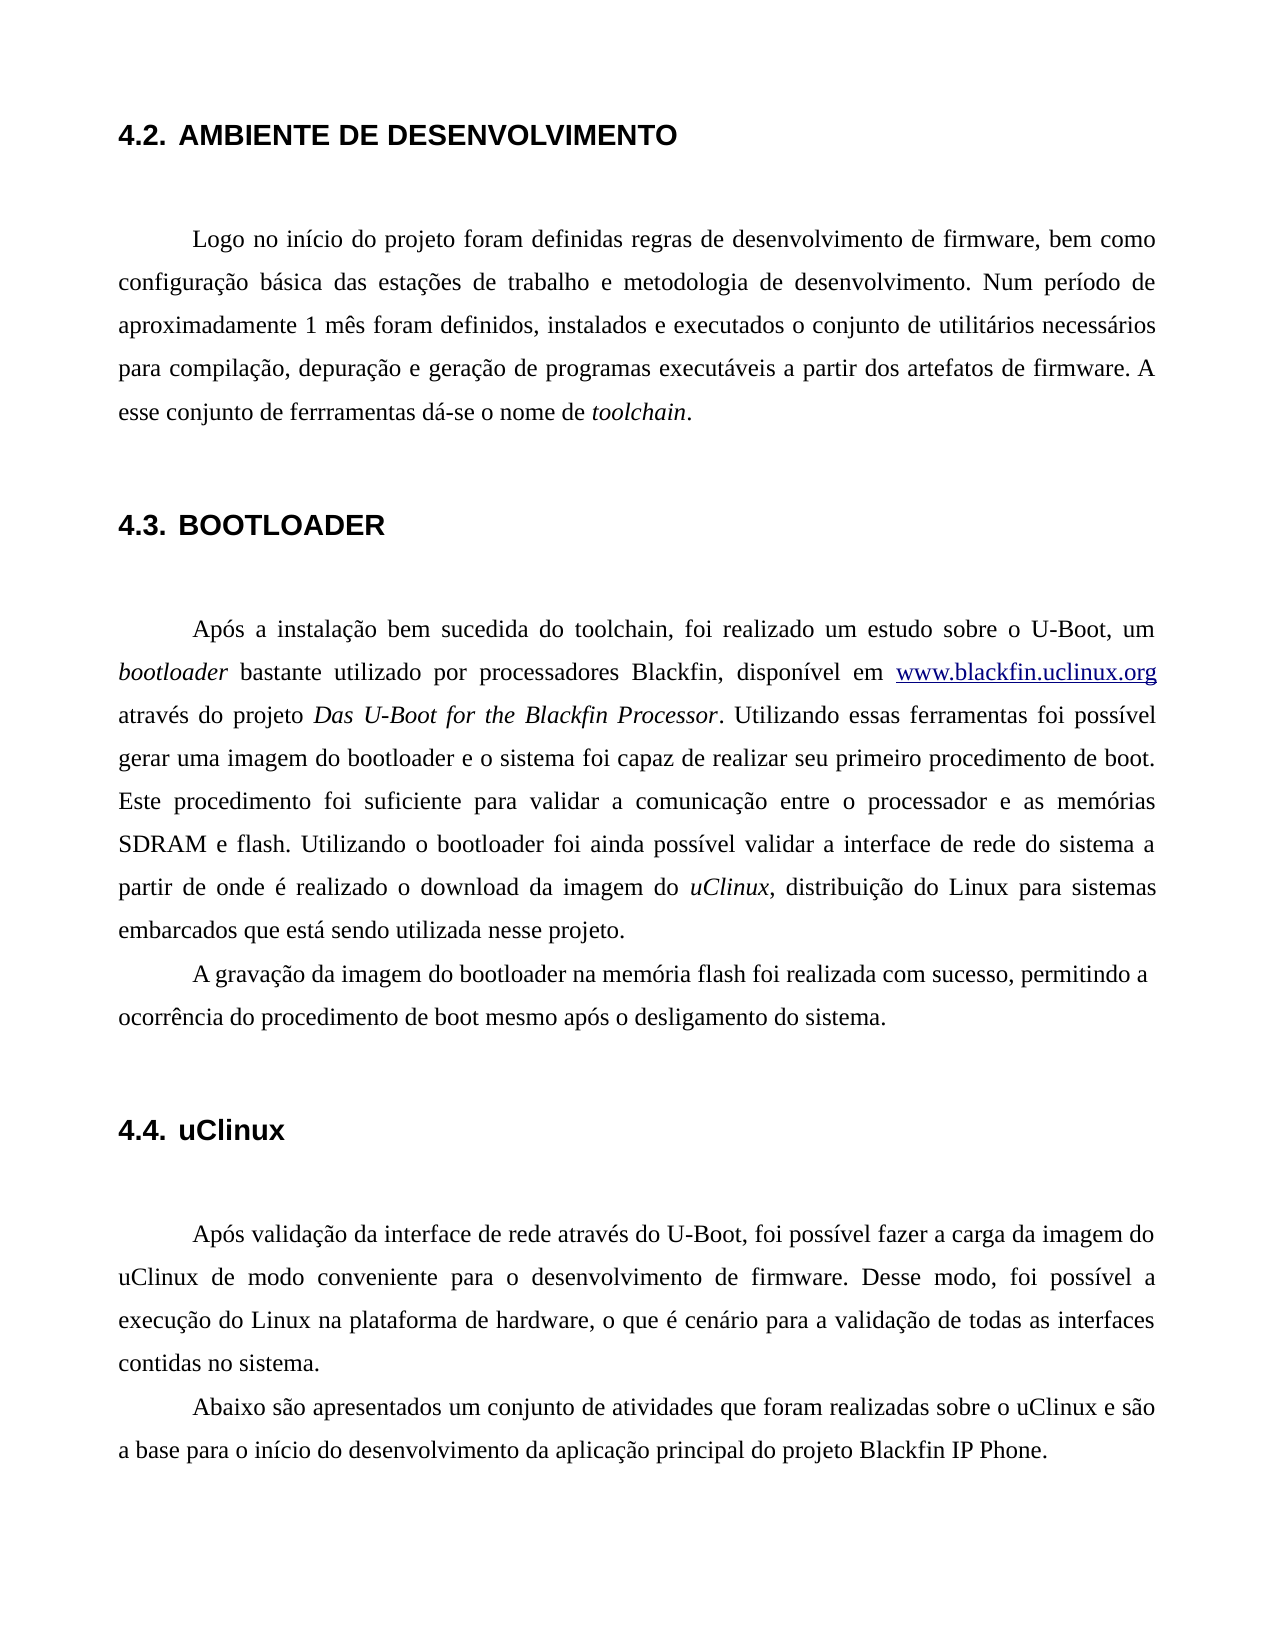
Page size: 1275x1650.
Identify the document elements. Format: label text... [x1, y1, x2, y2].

text Após validação da interface de rede através do U-Boot, foi possível fazer a carga da imagem do uClinux de modo conveniente para o desenvolvimento de firmware. Desse modo, foi possível a execução do Linux na plataforma de hardware, o que é cenário para a validação de todas as interfaces contidas no sistema. [118, 1219, 1157, 1377]
subtitle AMBIENTE DE DESENVOLVIMENTO [118, 118, 1157, 152]
text Logo no início do projeto foram definidas regras de desenvolvimento de firmware, bem como configuração básica das estações de trabalho e metodologia de desenvolvimento. Num período de aproximadamente 1 mês foram definidos, instalados e executados o conjunto de utilitários necessários para compilação, depuração e geração de programas executáveis a partir dos artefatos de firmware. A esse conjunto de ferrramentas dá-se o nome de toolchain. [118, 224, 1157, 425]
text Após a instalação bem sucedida do toolchain, foi realizado um estudo sobre o U-Boot, um bootloader bastante utilizado por processadores Blackfin, disponível em www.blackfin.uclinux.org através do projeto Das U-Boot for the Blackfin Processor. Utilizando essas ferramentas foi possível gerar uma imagem do bootloader e o sistema foi capaz de realizar seu primeiro procedimento de boot. Este procedimento foi suficiente para validar a comunicação entre o processador e as memórias SDRAM e flash. Utilizando o bootloader foi ainda possível validar a interface de rede do sistema a partir de onde é realizado o download da imagem do uClinux, distribuição do Linux para sistemas embarcados que está sendo utilizada nesse projeto. [118, 614, 1157, 944]
subtitle uClinux [118, 1113, 1157, 1147]
text A gravação da imagem do bootloader na memória flash foi realizada com sucesso, permitindo a ocorrência do procedimento de boot mesmo após o desligamento do sistema. [118, 959, 1157, 1031]
subtitle BOOTLOADER [118, 508, 1157, 541]
text Abaixo são apresentados um conjunto de atividades que foram realizadas sobre o uClinux e são a base para o início do desenvolvimento da aplicação principal do projeto Blackfin IP Phone. [118, 1392, 1157, 1463]
